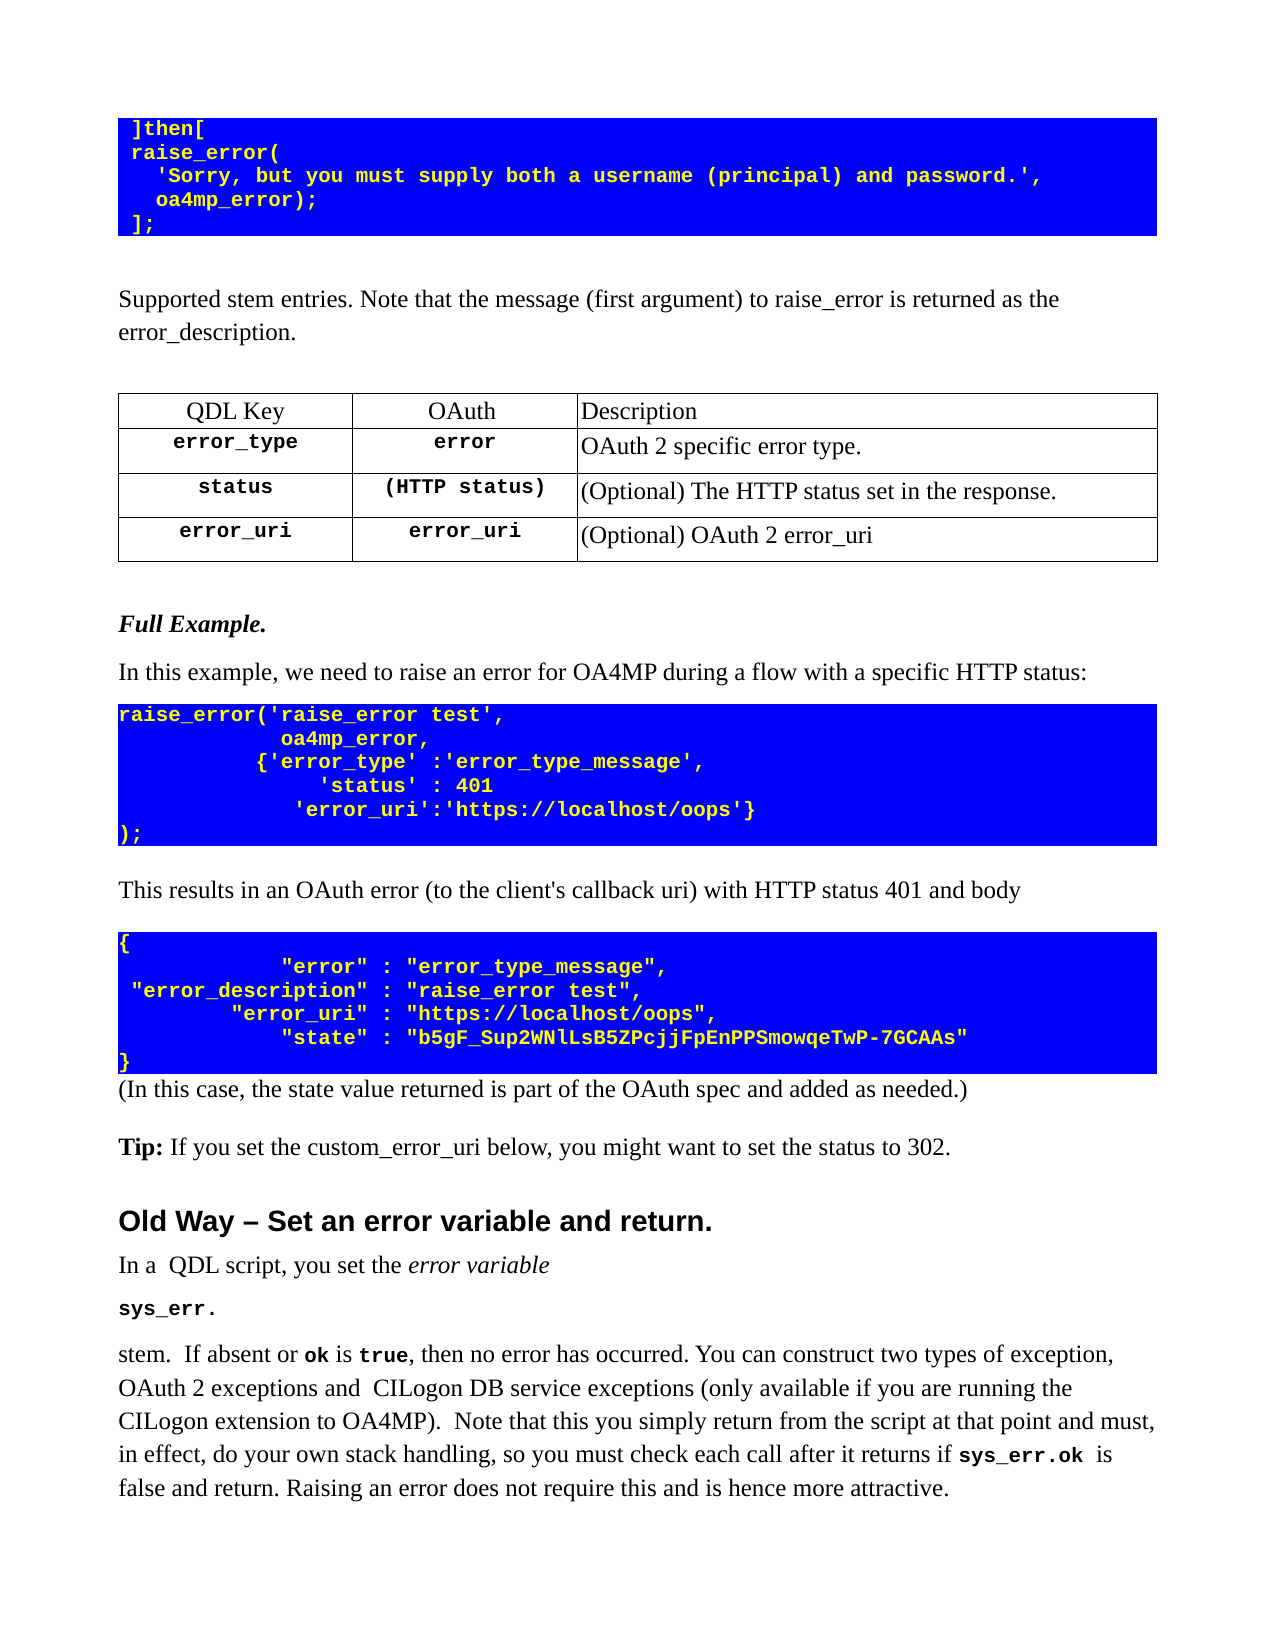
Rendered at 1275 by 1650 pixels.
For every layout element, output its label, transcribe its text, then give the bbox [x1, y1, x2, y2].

text Tip: If you set the custom_error_uri below, you might want to set the status to 302. [118, 1132, 1157, 1161]
text (In this case, the state value returned is part of the OAuth spec and added as needed.) [118, 1074, 1157, 1103]
text In this example, we need to raise an error for OA4MP during a flow with a specific HTTP status: [118, 657, 1157, 685]
text { [118, 932, 1157, 956]
table_header QDL Key [119, 394, 352, 428]
table_cell error_uri [119, 518, 352, 561]
text "error_uri" : "https://localhost/oops", [118, 1003, 1157, 1027]
text "state" : "b5gF_Sup2WNlLsB5ZPcjjFpEnPPSmowqeTwP-7GCAAs" [118, 1027, 1157, 1051]
table_cell (Optional) OAuth 2 error_uri [578, 518, 1157, 561]
text stem. If absent or ok is true, then no error has occurred. You can construct two types of exception, OAuth 2 exceptions and CILogon DB service exceptions (only available if you are running the CILogon extension to OA4MP). Note that this you simply return from the script at that point and must, in effect, do your own stack handling, so you must check each call after it returns if sys_err.ok is false and return. Raising an error does not require this and is hence more attractive. [118, 1339, 1157, 1502]
text Supported stem entries. Note that the message (first argument) to raise_error is returned as the error_description. [118, 284, 1157, 346]
table_cell error_uri [353, 518, 577, 561]
table_cell status [119, 474, 352, 517]
text sys_err. [118, 1298, 1157, 1321]
text This results in an OAuth error (to the client's callback uri) with HTTP status 401 and body [118, 875, 1157, 904]
table_cell (Optional) The HTTP status set in the response. [578, 474, 1157, 517]
table_header OAuth [353, 394, 577, 428]
table_cell (HTTP status) [353, 474, 577, 517]
text In a QDL script, you set the error variable [118, 1250, 1157, 1279]
table_cell error_type [119, 429, 352, 473]
text "error_description" : "raise_error test", [118, 980, 1157, 1003]
table_cell error [353, 429, 577, 473]
text 'Sorry, but you must supply both a username (principal) and password.', [118, 165, 1157, 189]
text 'status' : 401 [118, 775, 1157, 799]
table_header Description [578, 394, 1157, 428]
text oa4mp_error, [118, 728, 1157, 752]
text raise_error('raise_error test', [118, 704, 1157, 728]
text {'error_type' :'error_type_message', [118, 752, 1157, 775]
text Full Example. [118, 609, 1157, 638]
text ); [118, 822, 1157, 846]
subtitle Old Way – Set an error variable and return. [118, 1204, 1157, 1238]
text ]then[ raise_error( [118, 118, 1157, 165]
table_cell OAuth 2 specific error type. [578, 429, 1157, 473]
text "error" : "error_type_message", [118, 956, 1157, 980]
text 'error_uri':'https://localhost/oops'} [118, 799, 1157, 822]
text } [118, 1051, 1157, 1074]
text oa4mp_error); ]; [118, 189, 1157, 236]
